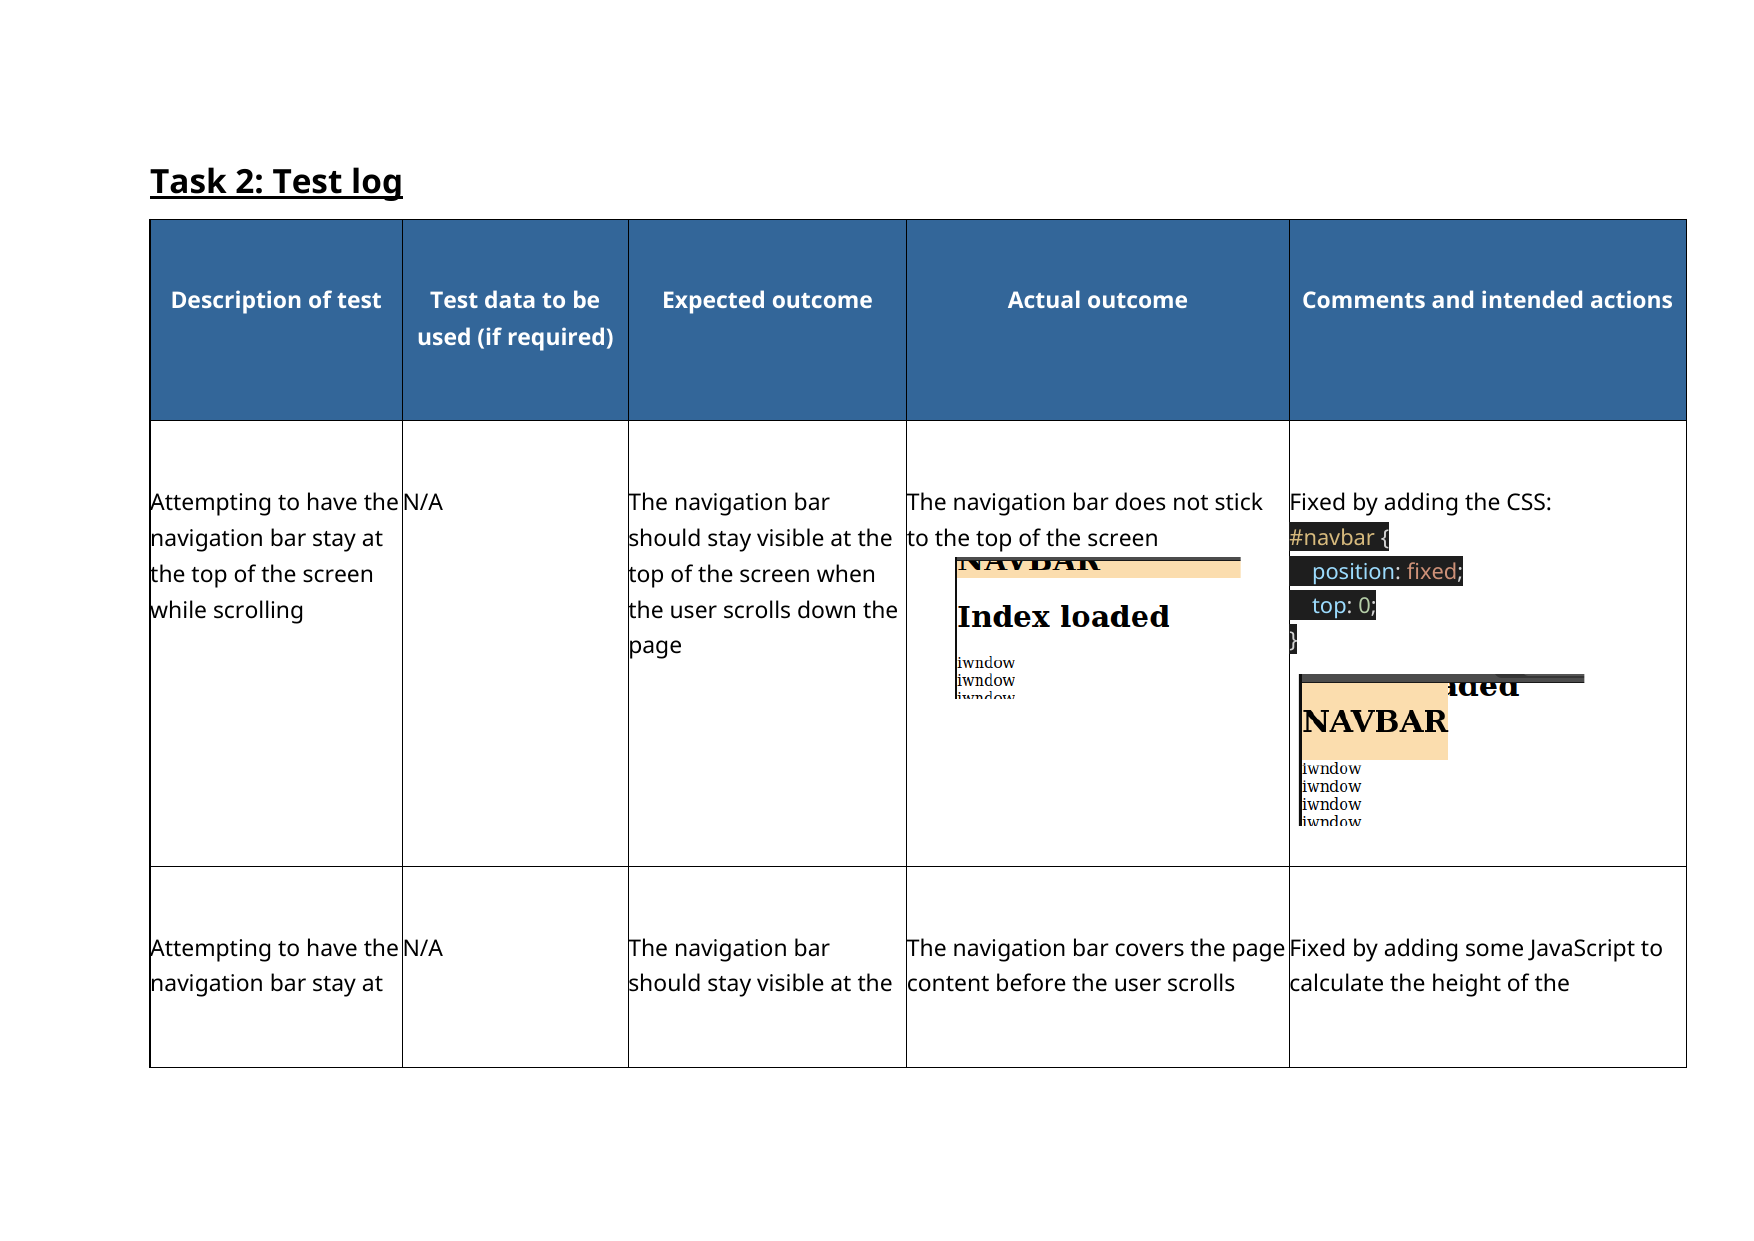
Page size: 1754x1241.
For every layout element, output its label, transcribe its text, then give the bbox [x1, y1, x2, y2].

table_cell N/A [403, 421, 628, 866]
table_cell N/A [403, 867, 628, 1067]
table_cell Attempting to have the navigation bar stay at [151, 867, 402, 1067]
table_header Expected outcome [629, 220, 906, 420]
table_cell Fixed by adding the CSS: #navbar { position: fixed; top: 0; } [1290, 421, 1686, 866]
table_header Actual outcome [907, 220, 1289, 420]
table_cell The navigation bar does not stick to the top of the screen [907, 421, 1289, 866]
table_header Comments and intended actions [1290, 220, 1686, 420]
table_cell Fixed by adding some JavaScript to calculate the height of the [1290, 867, 1686, 1067]
table_header Description of test [151, 220, 402, 420]
picture [1298, 674, 1585, 826]
text Task 2: Test log [150, 158, 1604, 204]
table_cell The navigation bar covers the page content before the user scrolls [907, 867, 1289, 1067]
table_cell The navigation bar should stay visible at the top of the screen when the user scrolls down the page [629, 421, 906, 866]
table_cell The navigation bar should stay visible at the [629, 867, 906, 1067]
table_header Test data to be used (if required) [403, 220, 628, 420]
table_cell Attempting to have the navigation bar stay at the top of the screen while scrolling [151, 421, 402, 866]
picture [955, 557, 1241, 699]
